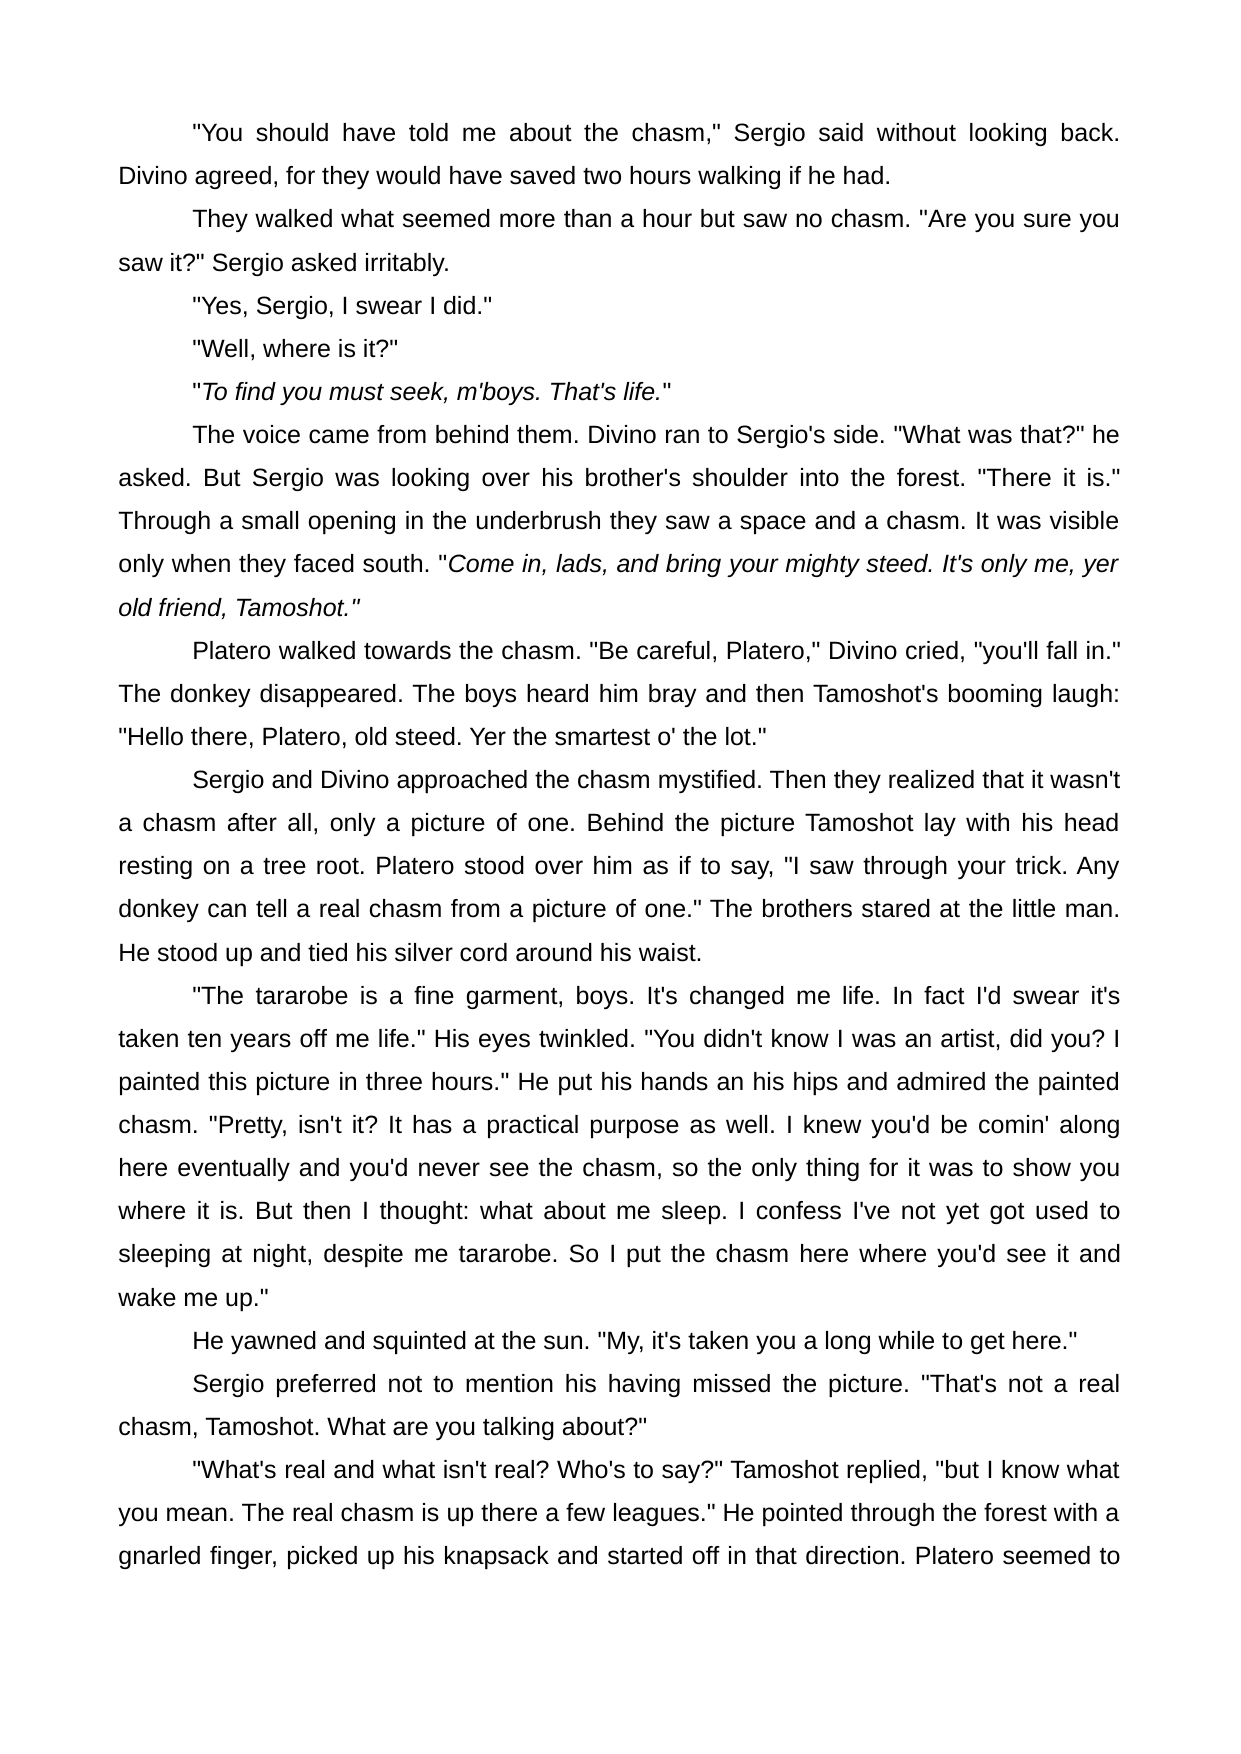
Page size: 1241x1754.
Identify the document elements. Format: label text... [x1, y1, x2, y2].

text "What's real and what isn't real? Who's to say?" Tamoshot replied, "but I know what you mean. The real chasm is up there a few leagues." He pointed through the forest with a gnarled finger, picked up his knapsack and started off in that direction. Platero seemed to [118, 1455, 1122, 1570]
text "Yes, Sergio, I swear I did." [118, 291, 1122, 319]
text Sergio preferred not to mention his having missed the picture. "That's not a real chasm, Tamoshot. What are you talking about?" [118, 1369, 1122, 1441]
text "Well, where is it?" [118, 334, 1122, 362]
text "The tararobe is a fine garment, boys. It's changed me life. In fact I'd swear it's taken ten years off me life." His eyes twinkled. "You didn't know I was an artist, did you? I painted this picture in three hours." He put his hands an his hips and admired the painted chasm. "Pretty, isn't it? It has a practical purpose as well. I knew you'd be comin' along here eventually and you'd never see the chasm, so the only thing for it was to show you where it is. But then I thought: what about me sleep. I confess I've not yet got used to sleeping at night, despite me tararobe. So I put the chasm here where you'd see it and wake me up." [118, 981, 1122, 1311]
text Sergio and Divino approached the chasm mystified. Then they realized that it wasn't a chasm after all, only a picture of one. Behind the picture Tamoshot lay with his head resting on a tree root. Platero stood over him as if to say, "I saw through your trick. Any donkey can tell a real chasm from a picture of one." The brothers stared at the little man. He stood up and tied his silver cord around his waist. [118, 765, 1122, 966]
text "You should have told me about the chasm," Sergio said without looking back. Divino agreed, for they would have saved two hours walking if he had. [118, 118, 1122, 190]
text "To find you must seek, m'boys. That's life." [118, 377, 1122, 406]
text They walked what seemed more than a hour but saw no chasm. "Are you sure you saw it?" Sergio asked irritably. [118, 204, 1122, 276]
text Platero walked towards the chasm. "Be careful, Platero," Divino cried, "you'll fall in." The donkey disappeared. The boys heard him bray and then Tamoshot's booming laugh: "Hello there, Platero, old steed. Yer the smartest o' the lot." [118, 636, 1122, 751]
text The voice came from behind them. Divino ran to Sergio's side. "What was that?" he asked. But Sergio was looking over his brother's shoulder into the forest. "There it is." Through a small opening in the underbrush they saw a space and a chasm. It was visible only when they faced south. "Come in, lads, and bring your mighty steed. It's only me, yer old friend, Tamoshot." [118, 420, 1122, 621]
text He yawned and squinted at the sun. "My, it's taken you a long while to get here." [118, 1326, 1122, 1354]
